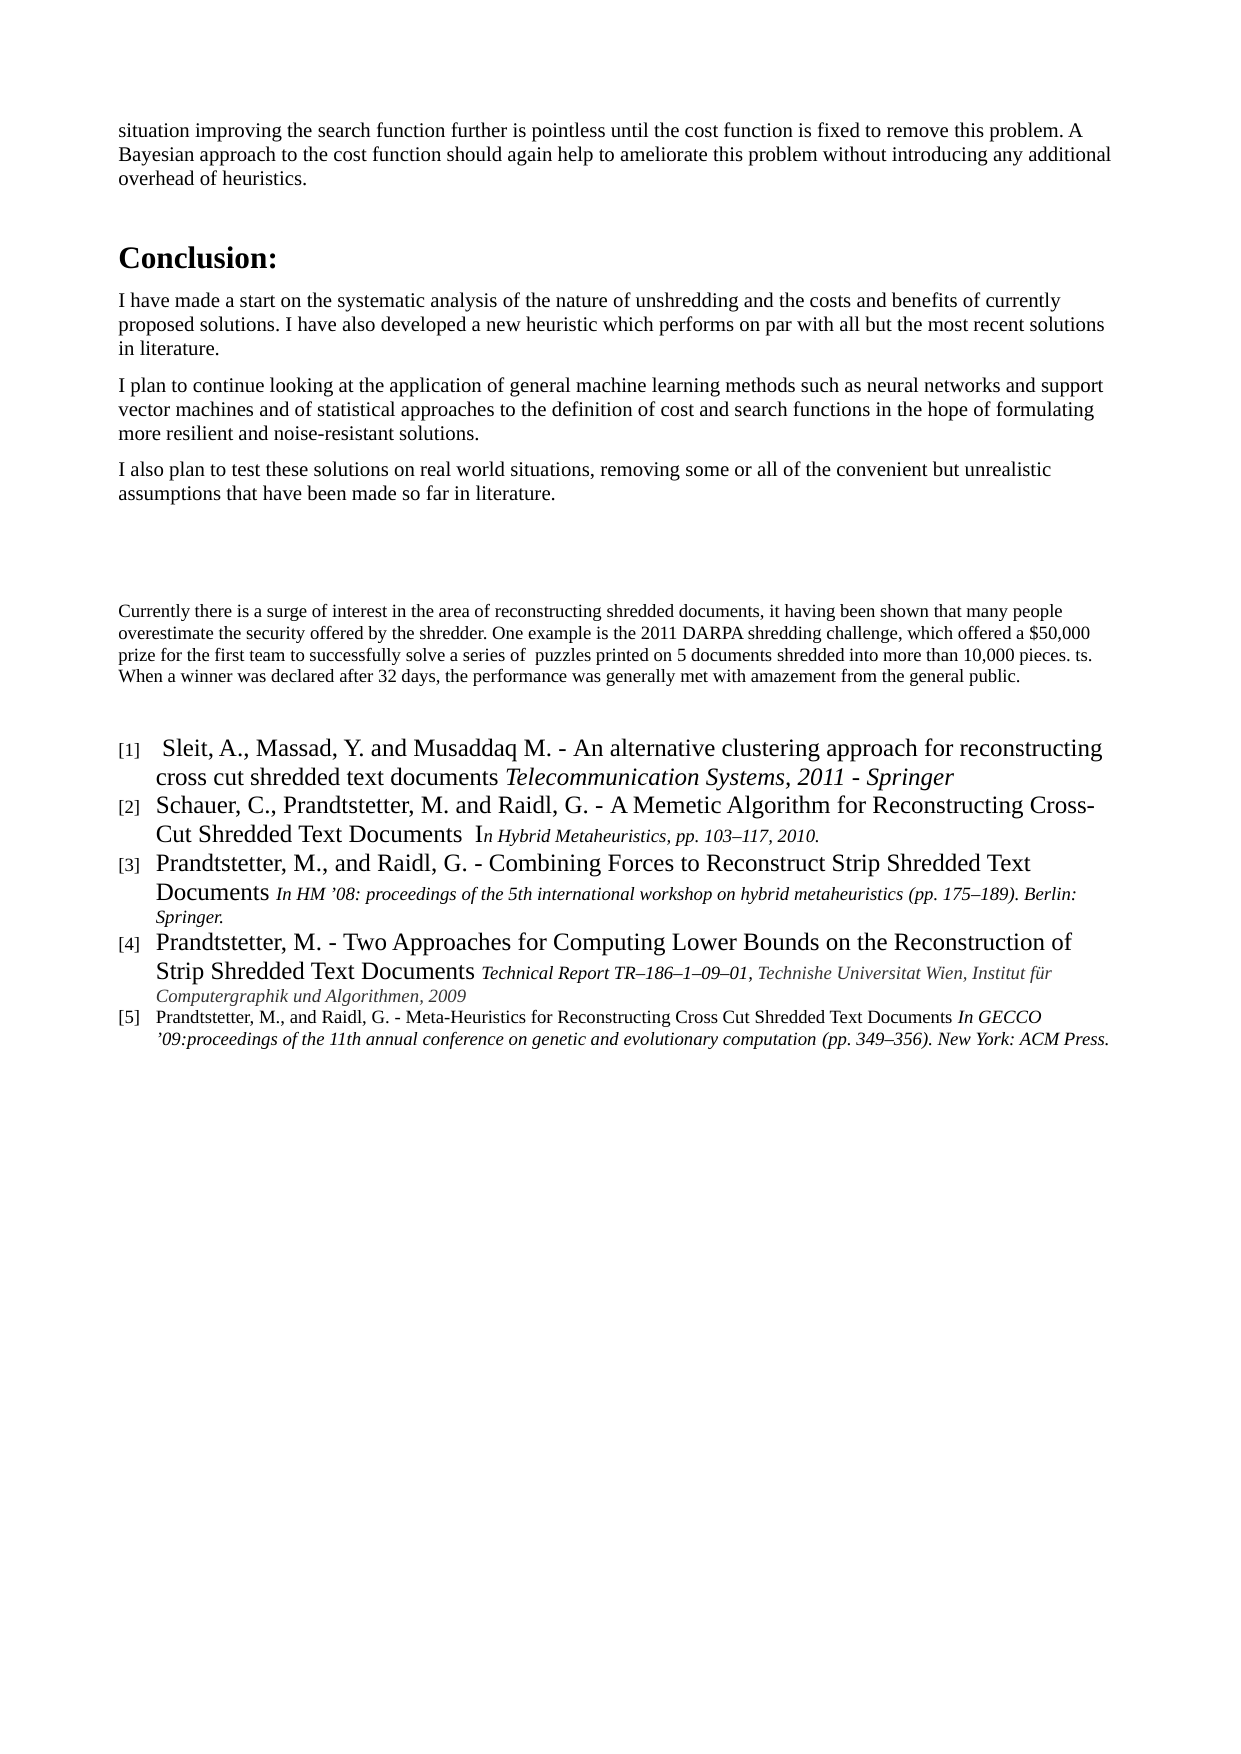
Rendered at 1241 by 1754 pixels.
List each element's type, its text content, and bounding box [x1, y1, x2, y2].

text I plan to continue looking at the application of general machine learning methods such as neural networks and support vector machines and of statistical approaches to the definition of cost and search functions in the hope of formulating more resilient and noise-resistant solutions. [118, 372, 1122, 445]
text Conclusion: [118, 239, 1122, 275]
text Currently there is a surge of interest in the area of reconstructing shredded documents, it having been shown that many people overestimate the security offered by the shredder. One example is the 2011 DARPA shredding challenge, which offered a $50,000 prize for the first team to successfully solve a series of puzzles printed on 5 documents shredded into more than 10,000 pieces. ts. When a winner was declared after 32 days, the performance was generally met with amazement from the general public. [118, 600, 1122, 687]
text I also plan to test these solutions on real world situations, removing some or all of the convenient but unrealistic assumptions that have been made so far in literature. [118, 457, 1122, 505]
text I have made a start on the systematic analysis of the nature of unshredding and the costs and benefits of currently proposed solutions. I have also developed a new heuristic which performs on par with all but the most recent solutions in literature. [118, 288, 1122, 360]
list Prandtstetter, M. - Two Approaches for Computing Lower Bounds on the Reconstruction of Strip Shredded Text Documents Technical Report TR–186–1–09–01, Technishe Universitat Wien, Institut für Computergraphik und Algorithmen, 2009 [118, 927, 1122, 1006]
text situation improving the search function further is pointless until the cost function is fixed to remove this problem. A Bayesian approach to the cost function should again help to ameliorate this problem without introducing any additional overhead of heuristics. [118, 118, 1122, 190]
list Sleit, A., Massad, Y. and Musaddaq M. - An alternative clustering approach for reconstructing cross cut shredded text documents Telecommunication Systems, 2011 - Springer [118, 733, 1122, 791]
list Schauer, C., Prandtstetter, M. and Raidl, G. - A Memetic Algorithm for Reconstructing Cross-Cut Shredded Text Documents In Hybrid Metaheuristics, pp. 103–117, 2010. [118, 791, 1122, 848]
list Prandtstetter, M., and Raidl, G. - Combining Forces to Reconstruct Strip Shredded Text Documents In HM ’08: proceedings of the 5th international workshop on hybrid metaheuristics (pp. 175–189). Berlin: Springer. [118, 848, 1122, 927]
list Prandtstetter, M., and Raidl, G. - Meta-Heuristics for Reconstructing Cross Cut Shredded Text Documents In GECCO ’09:proceedings of the 11th annual conference on genetic and evolutionary computation (pp. 349–356). New York: ACM Press. [118, 1006, 1122, 1049]
